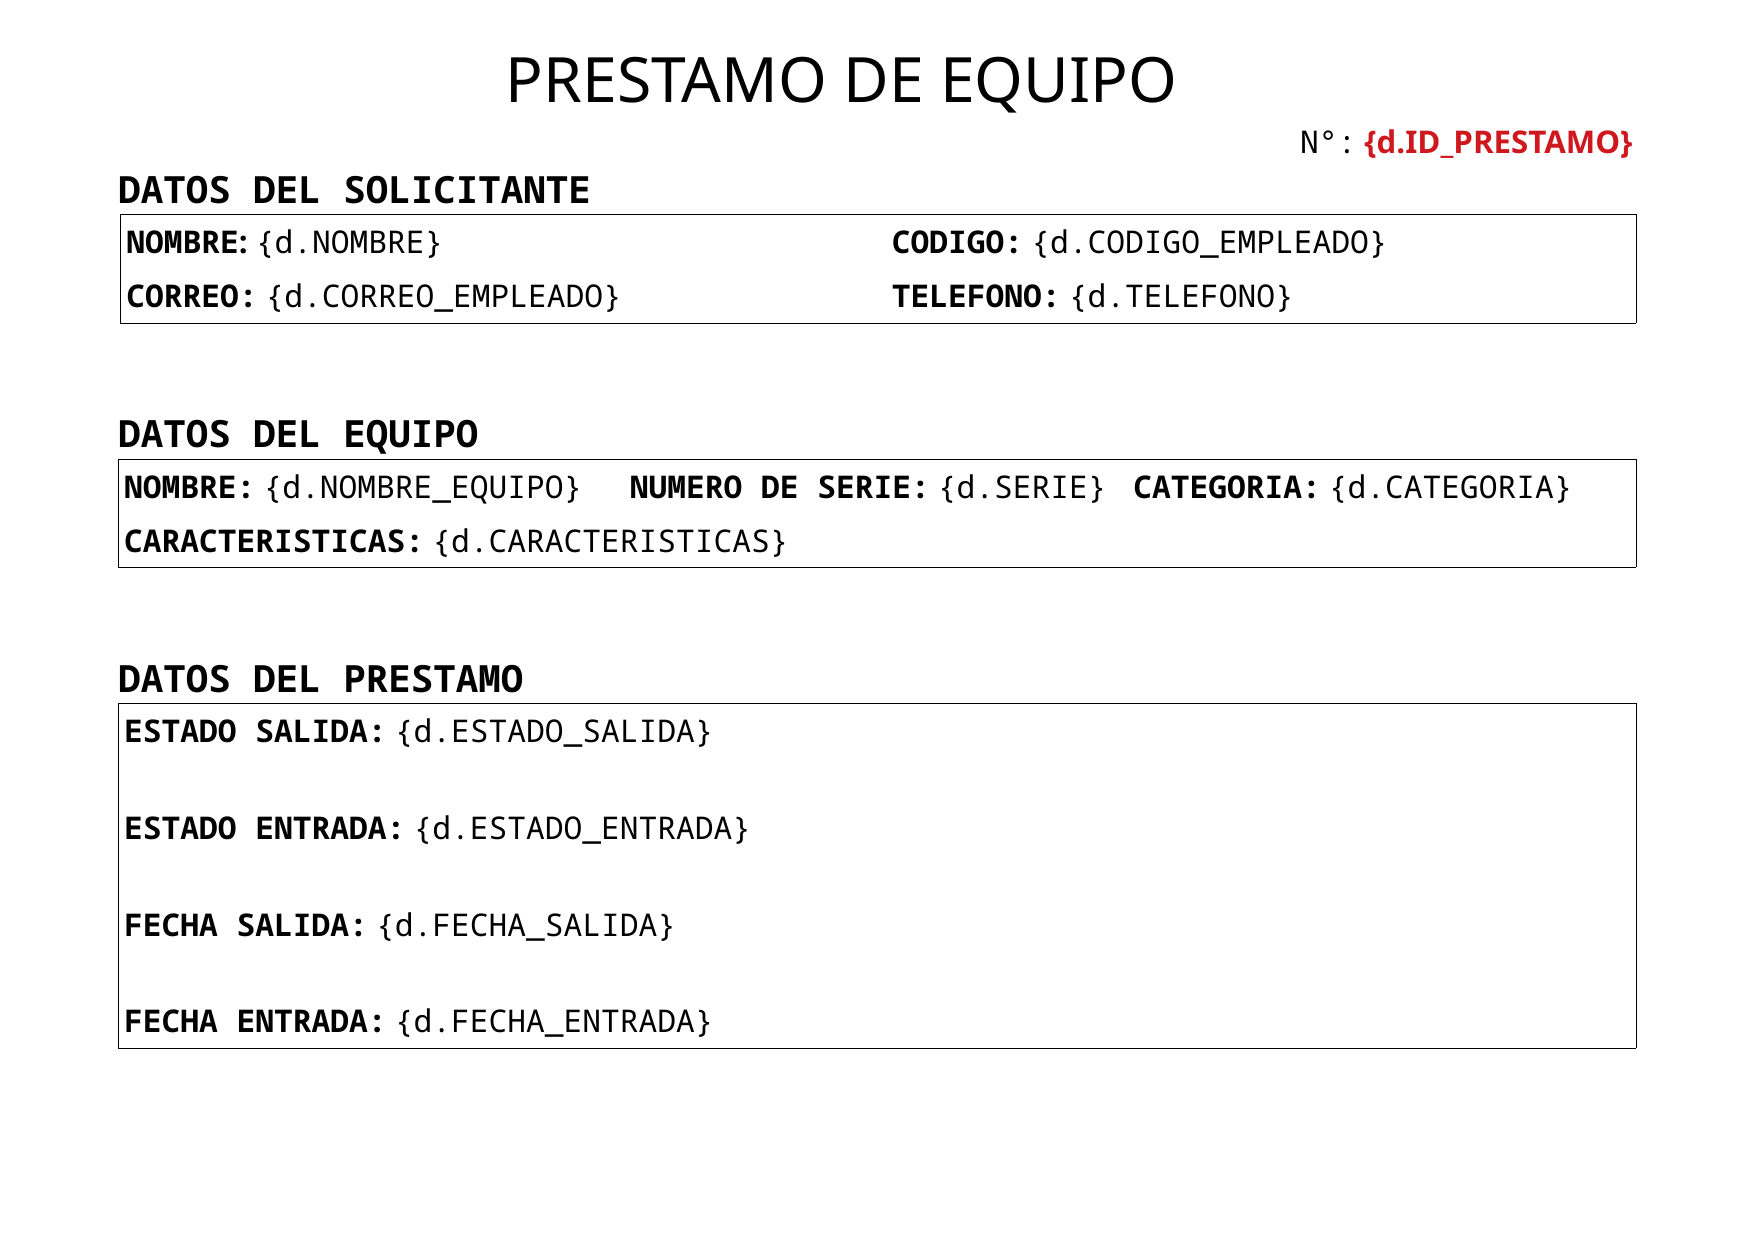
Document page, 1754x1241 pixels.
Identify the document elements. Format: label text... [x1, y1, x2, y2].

table_header NOMBRE: {d.NOMBRE_EQUIPO} [119, 460, 624, 513]
text DATOS DEL PRESTAMO [118, 652, 1636, 703]
text PRESTAMO DE EQUIPO [118, 35, 1683, 121]
table_cell FECHA ENTRADA: {d.FECHA_ENTRADA} [119, 994, 1636, 1047]
text N°: {d.ID_PRESTAMO} [118, 121, 1636, 163]
table_cell CARACTERISTICAS: {d.CARACTERISTICAS} [119, 513, 1636, 567]
table_cell ESTADO ENTRADA: {d.ESTADO_ENTRADA} [119, 800, 1636, 897]
text DATOS DEL EQUIPO [118, 408, 1636, 459]
text DATOS DEL SOLICITANTE [118, 163, 1636, 214]
table_cell TELEFONO: {d.TELEFONO} [886, 268, 1636, 322]
table_header NOMBRE: {d.NOMBRE} [121, 215, 886, 268]
table_header CODIGO: {d.CODIGO_EMPLEADO} [886, 215, 1636, 268]
table_header NUMERO DE SERIE: {d.SERIE} [624, 460, 1127, 513]
table_cell FECHA SALIDA: {d.FECHA_SALIDA} [119, 897, 1636, 993]
table_header CATEGORIA: {d.CATEGORIA} [1128, 460, 1636, 513]
table_cell CORREO: {d.CORREO_EMPLEADO} [121, 268, 886, 322]
table_header ESTADO SALIDA: {d.ESTADO_SALIDA} [119, 704, 1636, 800]
